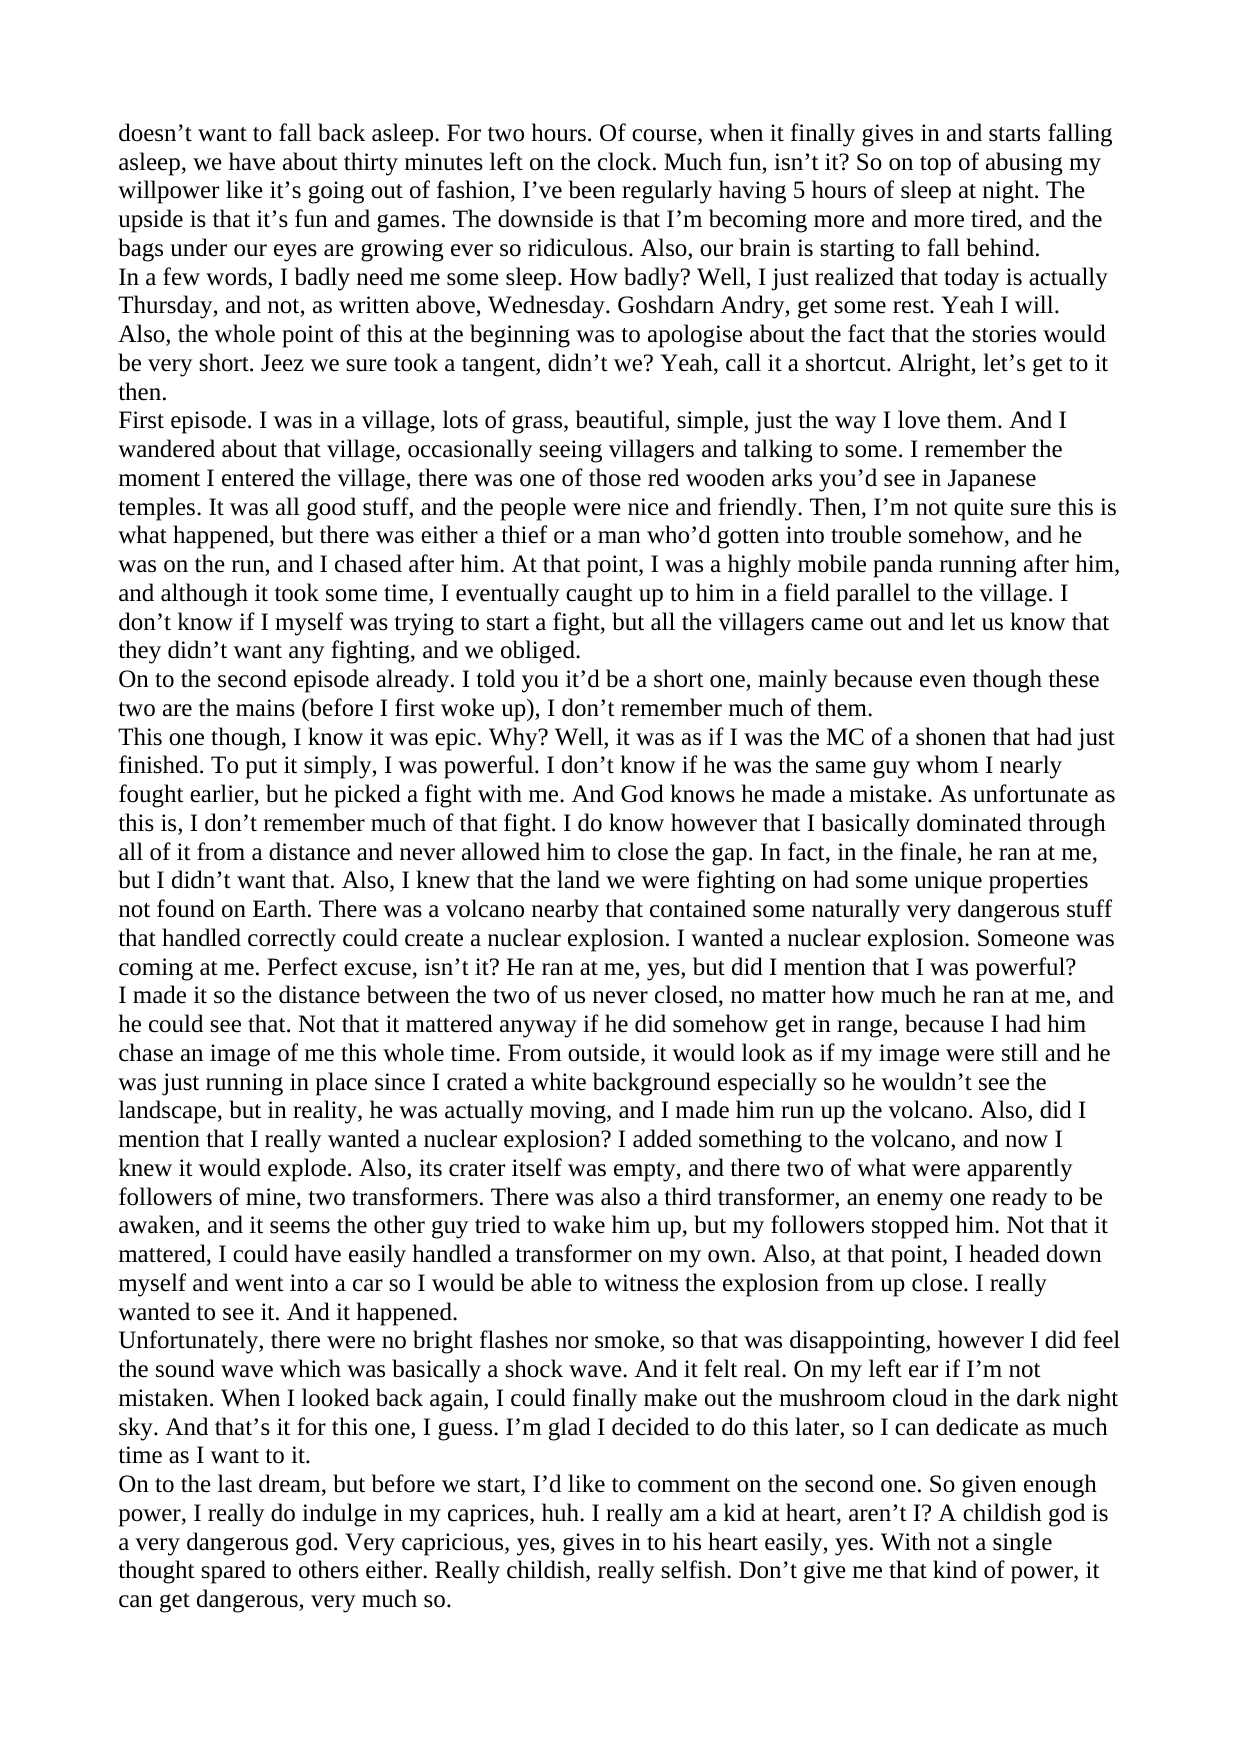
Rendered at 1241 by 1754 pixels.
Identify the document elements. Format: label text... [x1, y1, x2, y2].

text On to the second episode already. I told you it’d be a short one, mainly because even though these two are the mains (before I first woke up), I don’t remember much of them. [118, 664, 1122, 722]
text First episode. I was in a village, lots of grass, beautiful, simple, just the way I love them. And I wandered about that village, occasionally seeing villagers and talking to some. I remember the moment I entered the village, there was one of those red wooden arks you’d see in Japanese temples. It was all good stuff, and the people were nice and friendly. Then, I’m not quite sure this is what happened, but there was either a thief or a man who’d gotten into trouble somehow, and he was on the run, and I chased after him. At that point, I was a highly mobile panda running after him, and although it took some time, I eventually caught up to him in a field parallel to the village. I don’t know if I myself was trying to start a fight, but all the villagers came out and let us know that they didn’t want any fighting, and we obliged. [118, 406, 1122, 664]
text This one though, I know it was epic. Why? Well, it was as if I was the MC of a shonen that had just finished. To put it simply, I was powerful. I don’t know if he was the same guy whom I nearly fought earlier, but he picked a fight with me. And God knows he made a mistake. As unfortunate as this is, I don’t remember much of that fight. I do know however that I basically dominated through all of it from a distance and never allowed him to close the gap. In fact, in the finale, he ran at me, but I didn’t want that. Also, I knew that the land we were fighting on had some unique properties not found on Earth. There was a volcano nearby that contained some naturally very dangerous stuff that handled correctly could create a nuclear explosion. I wanted a nuclear explosion. Someone was coming at me. Perfect excuse, isn’t it? He ran at me, yes, but did I mention that I was powerful? [118, 722, 1122, 981]
text Unfortunately, there were no bright flashes nor smoke, so that was disappointing, however I did feel the sound wave which was basically a shock wave. And it felt real. On my left ear if I’m not mistaken. When I looked back again, I could finally make out the mushroom cloud in the dark night sky. And that’s it for this one, I guess. I’m glad I decided to do this later, so I can dedicate as much time as I want to it. [118, 1326, 1122, 1469]
text In a few words, I badly need me some sleep. How badly? Well, I just realized that today is actually Thursday, and not, as written above, Wednesday. Goshdarn Andry, get some rest. Yeah I will. [118, 262, 1122, 319]
text I made it so the distance between the two of us never closed, no matter how much he ran at me, and he could see that. Not that it mattered anyway if he did somehow get in range, because I had him chase an image of me this whole time. From outside, it would look as if my image were still and he was just running in place since I crated a white background especially so he wouldn’t see the landscape, but in reality, he was actually moving, and I made him run up the volcano. Also, did I mention that I really wanted a nuclear explosion? I added something to the volcano, and now I knew it would explode. Also, its crater itself was empty, and there two of what were apparently followers of mine, two transformers. There was also a third transformer, an enemy one ready to be awaken, and it seems the other guy tried to wake him up, but my followers stopped him. Not that it mattered, I could have easily handled a transformer on my own. Also, at that point, I headed down myself and went into a car so I would be able to witness the explosion from up close. I really wanted to see it. And it happened. [118, 981, 1122, 1326]
text On to the last dream, but before we start, I’d like to comment on the second one. So given enough power, I really do indulge in my caprices, huh. I really am a kid at heart, aren’t I? A childish god is a very dangerous god. Very capricious, yes, gives in to his heart easily, yes. With not a single thought spared to others either. Really childish, really selfish. Don’t give me that kind of power, it can get dangerous, very much so. [118, 1469, 1122, 1613]
text Also, the whole point of this at the beginning was to apologise about the fact that the stories would be very short. Jeez we sure took a tangent, didn’t we? Yeah, call it a shortcut. Alright, let’s get to it then. [118, 319, 1122, 406]
text doesn’t want to fall back asleep. For two hours. Of course, when it finally gives in and starts falling asleep, we have about thirty minutes left on the clock. Much fun, isn’t it? So on top of abusing my willpower like it’s going out of fashion, I’ve been regularly having 5 hours of sleep at night. The upside is that it’s fun and games. The downside is that I’m becoming more and more tired, and the bags under our eyes are growing ever so ridiculous. Also, our brain is starting to fall behind. [118, 118, 1122, 262]
